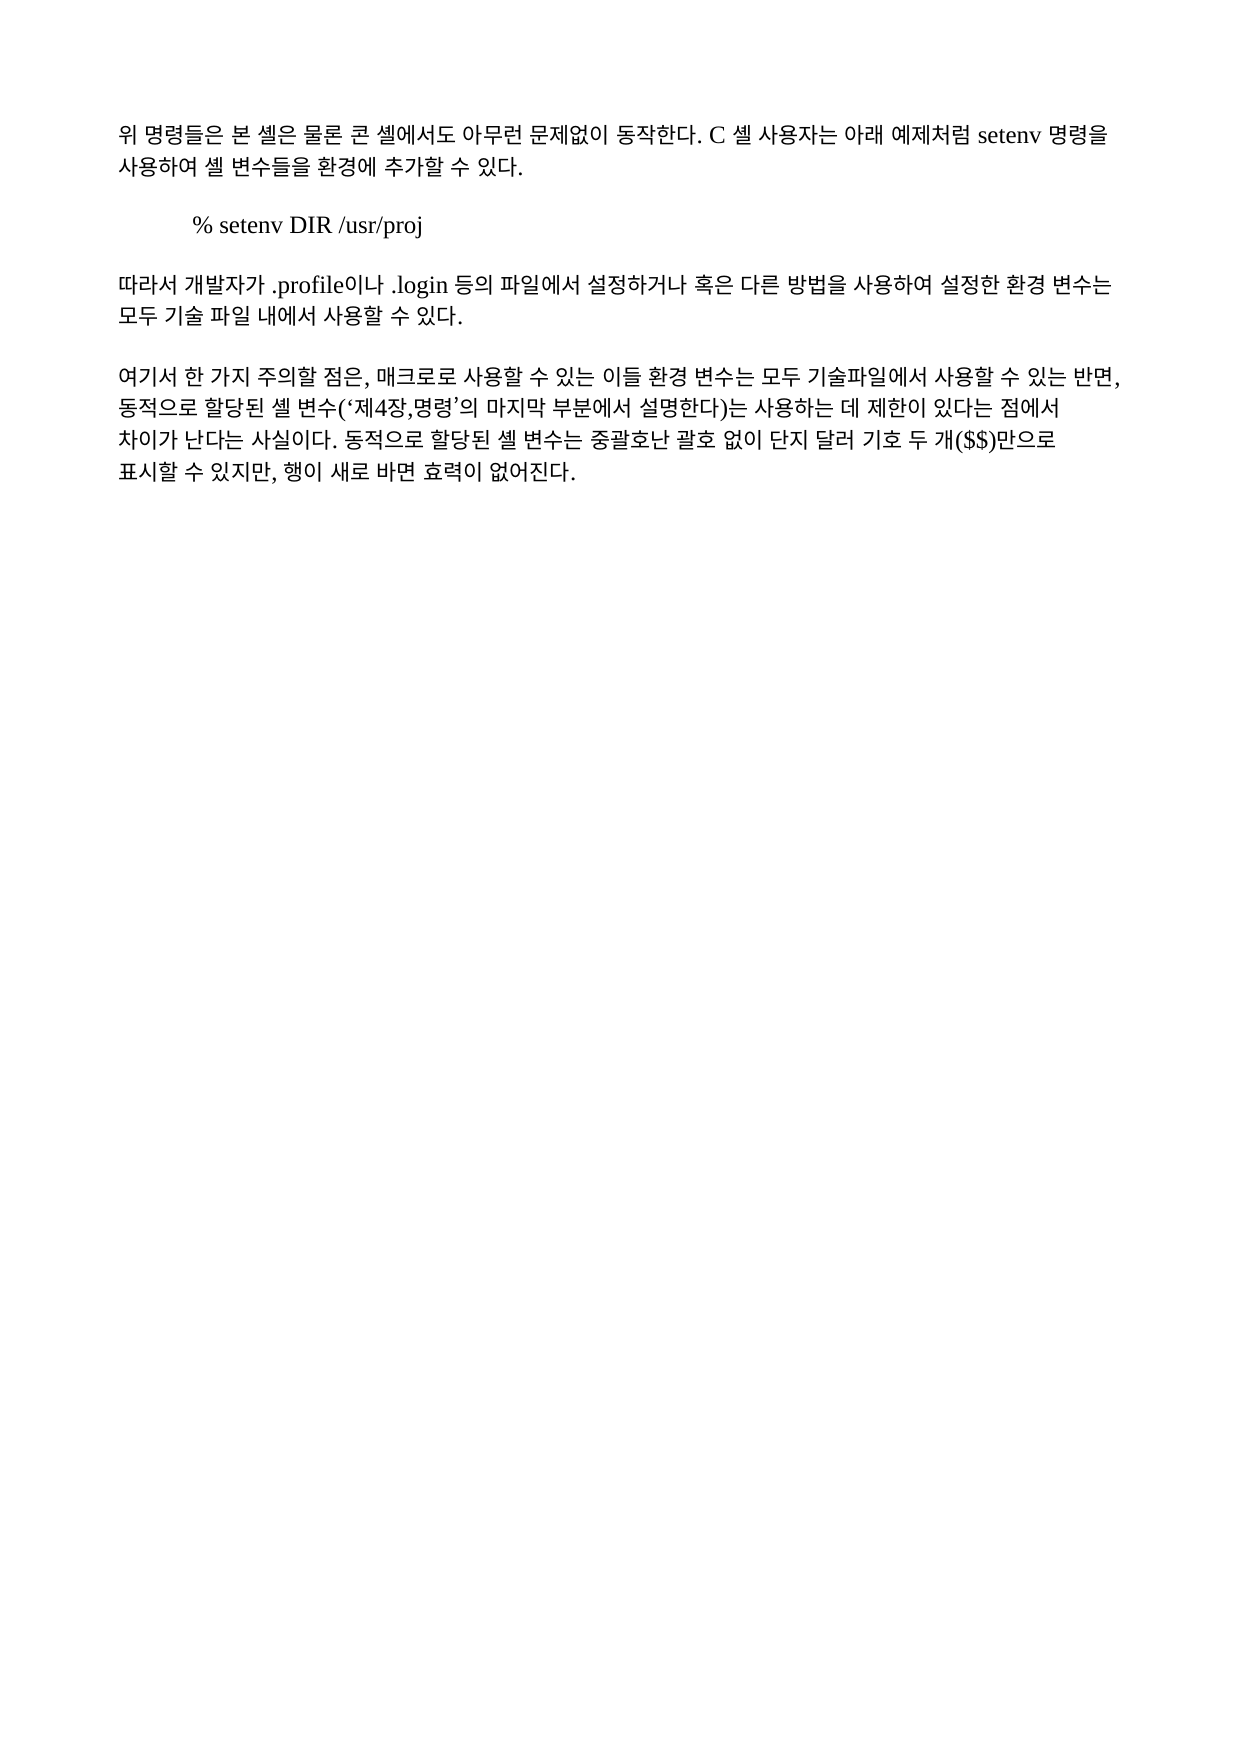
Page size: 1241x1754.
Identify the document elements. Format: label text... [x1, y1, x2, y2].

text 여기서 한 가지 주의할 점은, 매크로로 사용할 수 있는 이들 환경 변수는 모두 기술파일에서 사용할 수 있는 반면, 동적으로 할당된 셸 변수(‘제4장,명령’의 마지막 부분에서 설명한다)는 사용하는 데 제한이 있다는 점에서 차이가 난다는 사실이다. 동적으로 할당된 셸 변수는 중괄호난 괄호 없이 단지 달러 기호 두 개($$)만으로 표시할 수 있지만, 행이 새로 바면 효력이 없어진다. [118, 360, 1122, 486]
text 위 명령들은 본 셸은 물론 콘 셸에서도 아무런 문제없이 동작한다. C 셸 사용자는 아래 예제처럼 setenv 명령을 사용하여 셸 변수들을 환경에 추가할 수 있다. [118, 118, 1122, 181]
text % setenv DIR /usr/proj [118, 210, 1122, 239]
text 따라서 개발자가 .profile이나 .login 등의 파일에서 설정하거나 혹은 다른 방법을 사용하여 설정한 환경 변수는 모두 기술 파일 내에서 사용할 수 있다. [118, 268, 1122, 331]
